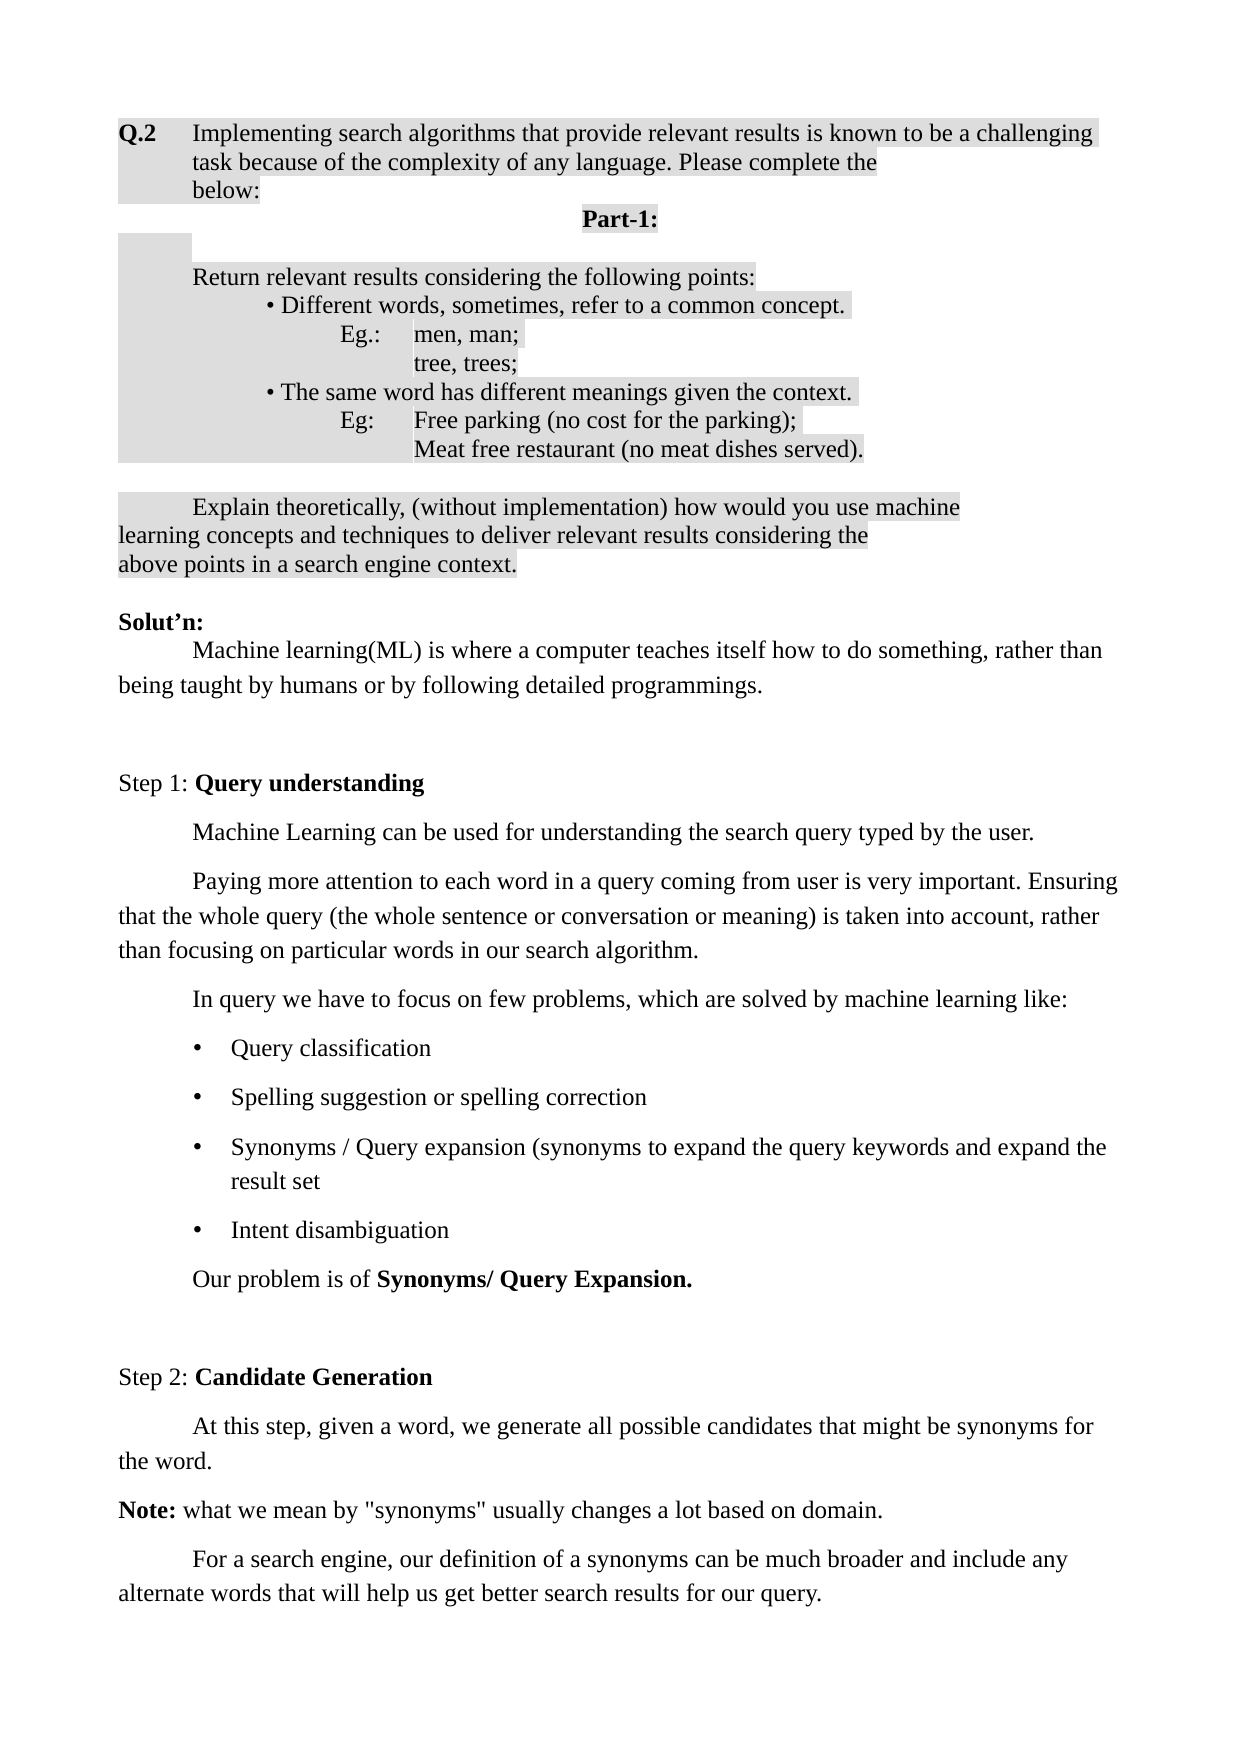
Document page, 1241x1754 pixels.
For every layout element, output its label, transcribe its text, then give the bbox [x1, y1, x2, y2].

text learning concepts and techniques to deliver relevant results considering the [118, 521, 1122, 549]
text tree, trees; [118, 348, 1122, 377]
text above points in a search engine context. [118, 549, 1122, 578]
text Step 2: Candidate Generation [118, 1362, 1122, 1391]
text In query we have to focus on few problems, which are solved by machine learning like: [118, 984, 1122, 1013]
list Intent disambiguation [193, 1215, 1122, 1244]
text • Different words, sometimes, refer to a common concept. [118, 291, 1122, 319]
text Meat free restaurant (no meat dishes served). [118, 434, 1122, 463]
text Q.2 Implementing search algorithms that provide relevant results is known to be a challenging task because of the complexity of any language. Please complete the [118, 118, 1122, 176]
list Spelling suggestion or spelling correction [193, 1082, 1122, 1111]
text Note: what we mean by "synonyms" usually changes a lot based on domain. [118, 1495, 1122, 1524]
text Machine learning(ML) is where a computer teaches itself how to do something, rather than being taught by humans or by following detailed programmings. [118, 636, 1122, 699]
text Part-1: [118, 204, 1122, 233]
text At this step, given a word, we generate all possible candidates that might be synonyms for the word. [118, 1411, 1122, 1474]
text Eg: Free parking (no cost for the parking); [118, 406, 1122, 434]
text For a search engine, our definition of a synonyms can be much broader and include any alternate words that will help us get better search results for our query. [118, 1544, 1122, 1607]
text Eg.: men, man; [118, 319, 1122, 348]
text Step 1: Query understanding [118, 768, 1122, 797]
text Explain theoretically, (without implementation) how would you use machine [118, 492, 1122, 521]
list Synonyms / Query expansion (synonyms to expand the query keywords and expand the result set [193, 1132, 1122, 1195]
text Return relevant results considering the following points: [118, 262, 1122, 291]
list Query classification [193, 1033, 1122, 1062]
text below: [118, 176, 1122, 204]
text Machine Learning can be used for understanding the search query typed by the user. [118, 817, 1122, 846]
text Solut’n: [118, 607, 1122, 636]
text Paying more attention to each word in a query coming from user is very important. Ensuring that the whole query (the whole sentence or conversation or meaning) is taken into account, rather than focusing on particular words in our search algorithm. [118, 866, 1122, 964]
text • The same word has different meanings given the context. [118, 377, 1122, 406]
text Our problem is of Synonyms/ Query Expansion. [118, 1264, 1122, 1293]
